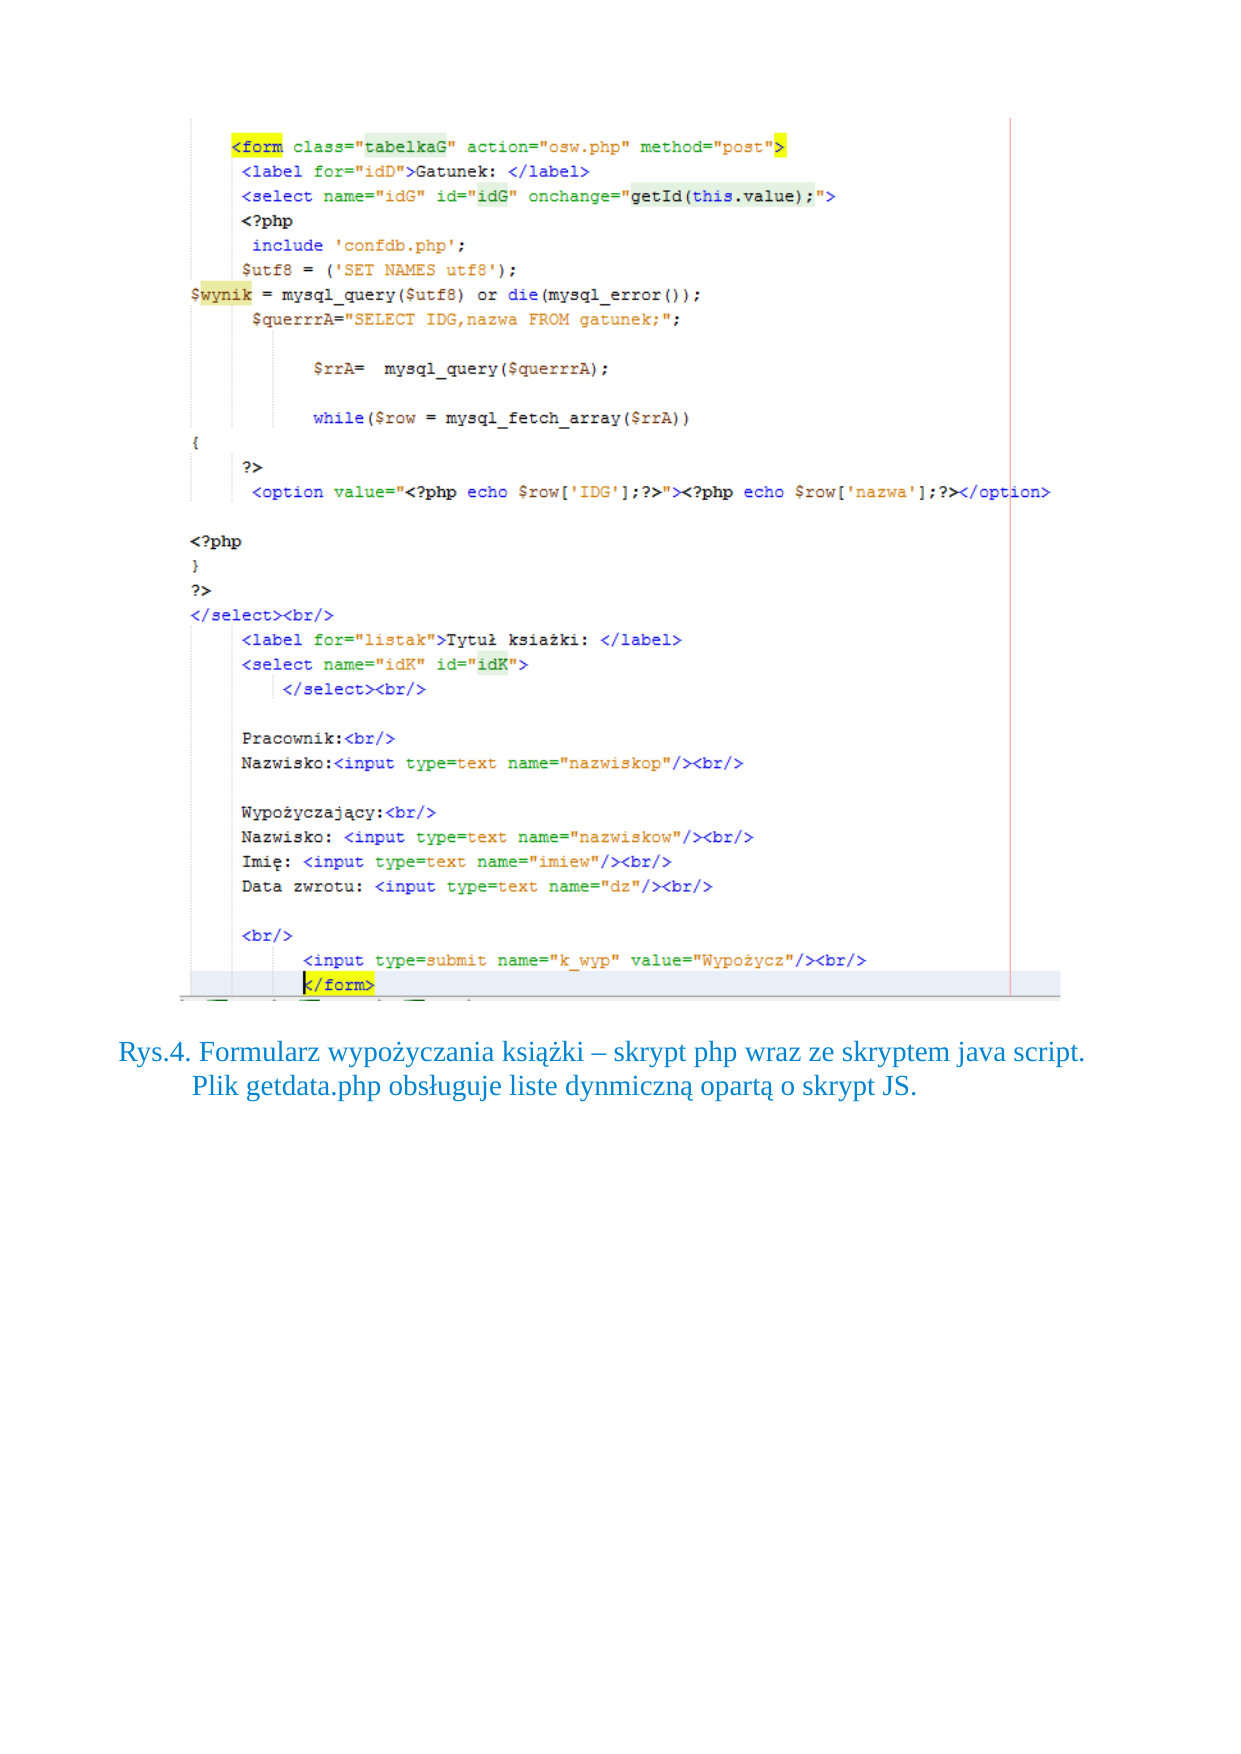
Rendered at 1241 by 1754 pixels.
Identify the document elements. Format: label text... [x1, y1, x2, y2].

text Rys.4. Formularz wypożyczania książki – skrypt php wraz ze skryptem java script. [118, 1034, 1122, 1068]
text Plik getdata.php obsługuje liste dynmiczną opartą o skrypt JS. [118, 1068, 1122, 1101]
